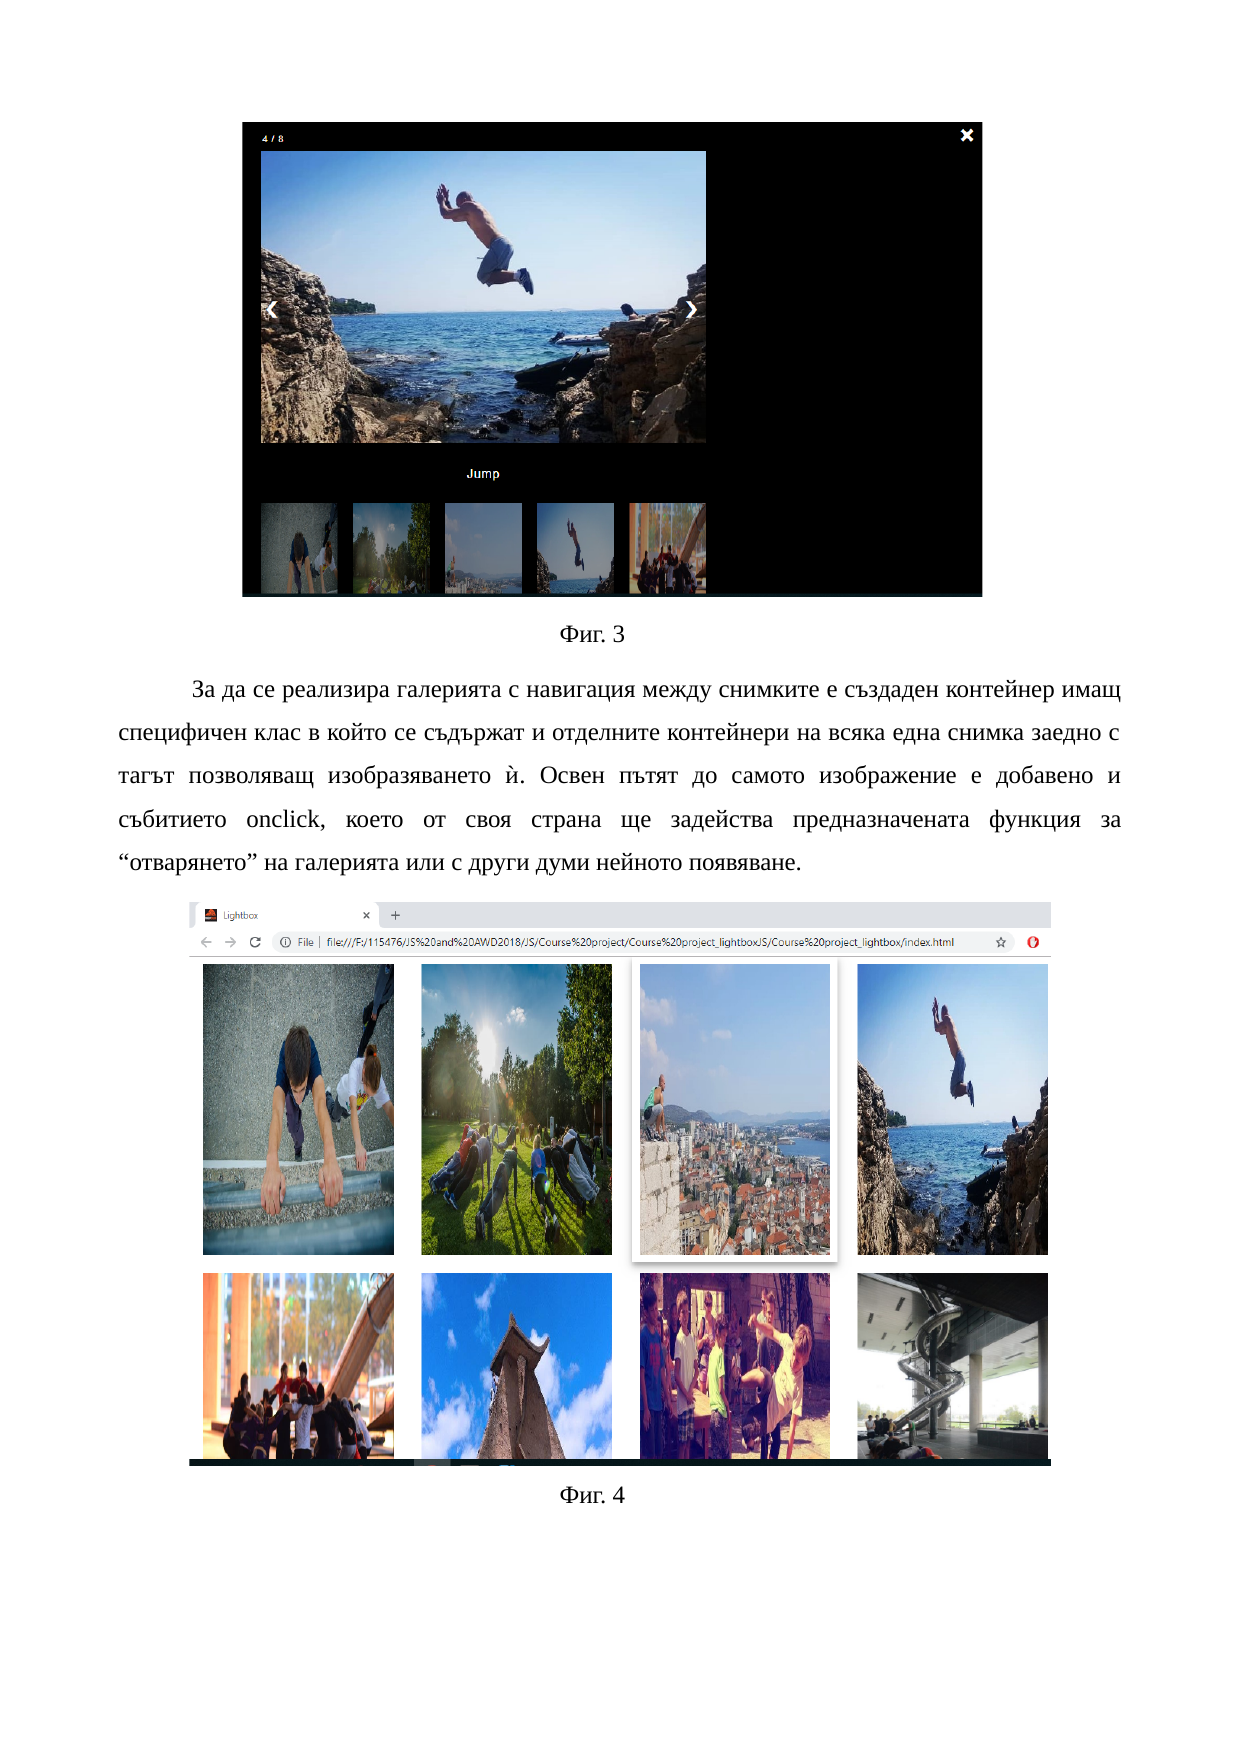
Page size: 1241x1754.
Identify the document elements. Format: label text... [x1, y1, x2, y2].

picture [242, 122, 983, 597]
picture [189, 902, 1051, 1466]
text За да се реализира галерията с навигация между снимките е създаден контейнер имащ специфичен клас в който се съдържат и отделните контейнери на всяка една снимка заедно с тагът позволяващ изобразяването ѝ. Освен пътят до самото изображение е добавено и събитието onclick, което от своя страна ще задейства предназначената функция за “отварянето” на галерията или с други думи нейното появяване. [118, 674, 1122, 876]
text Фиг. 4 [118, 902, 1122, 1509]
text Фиг. 3 [118, 619, 1122, 647]
